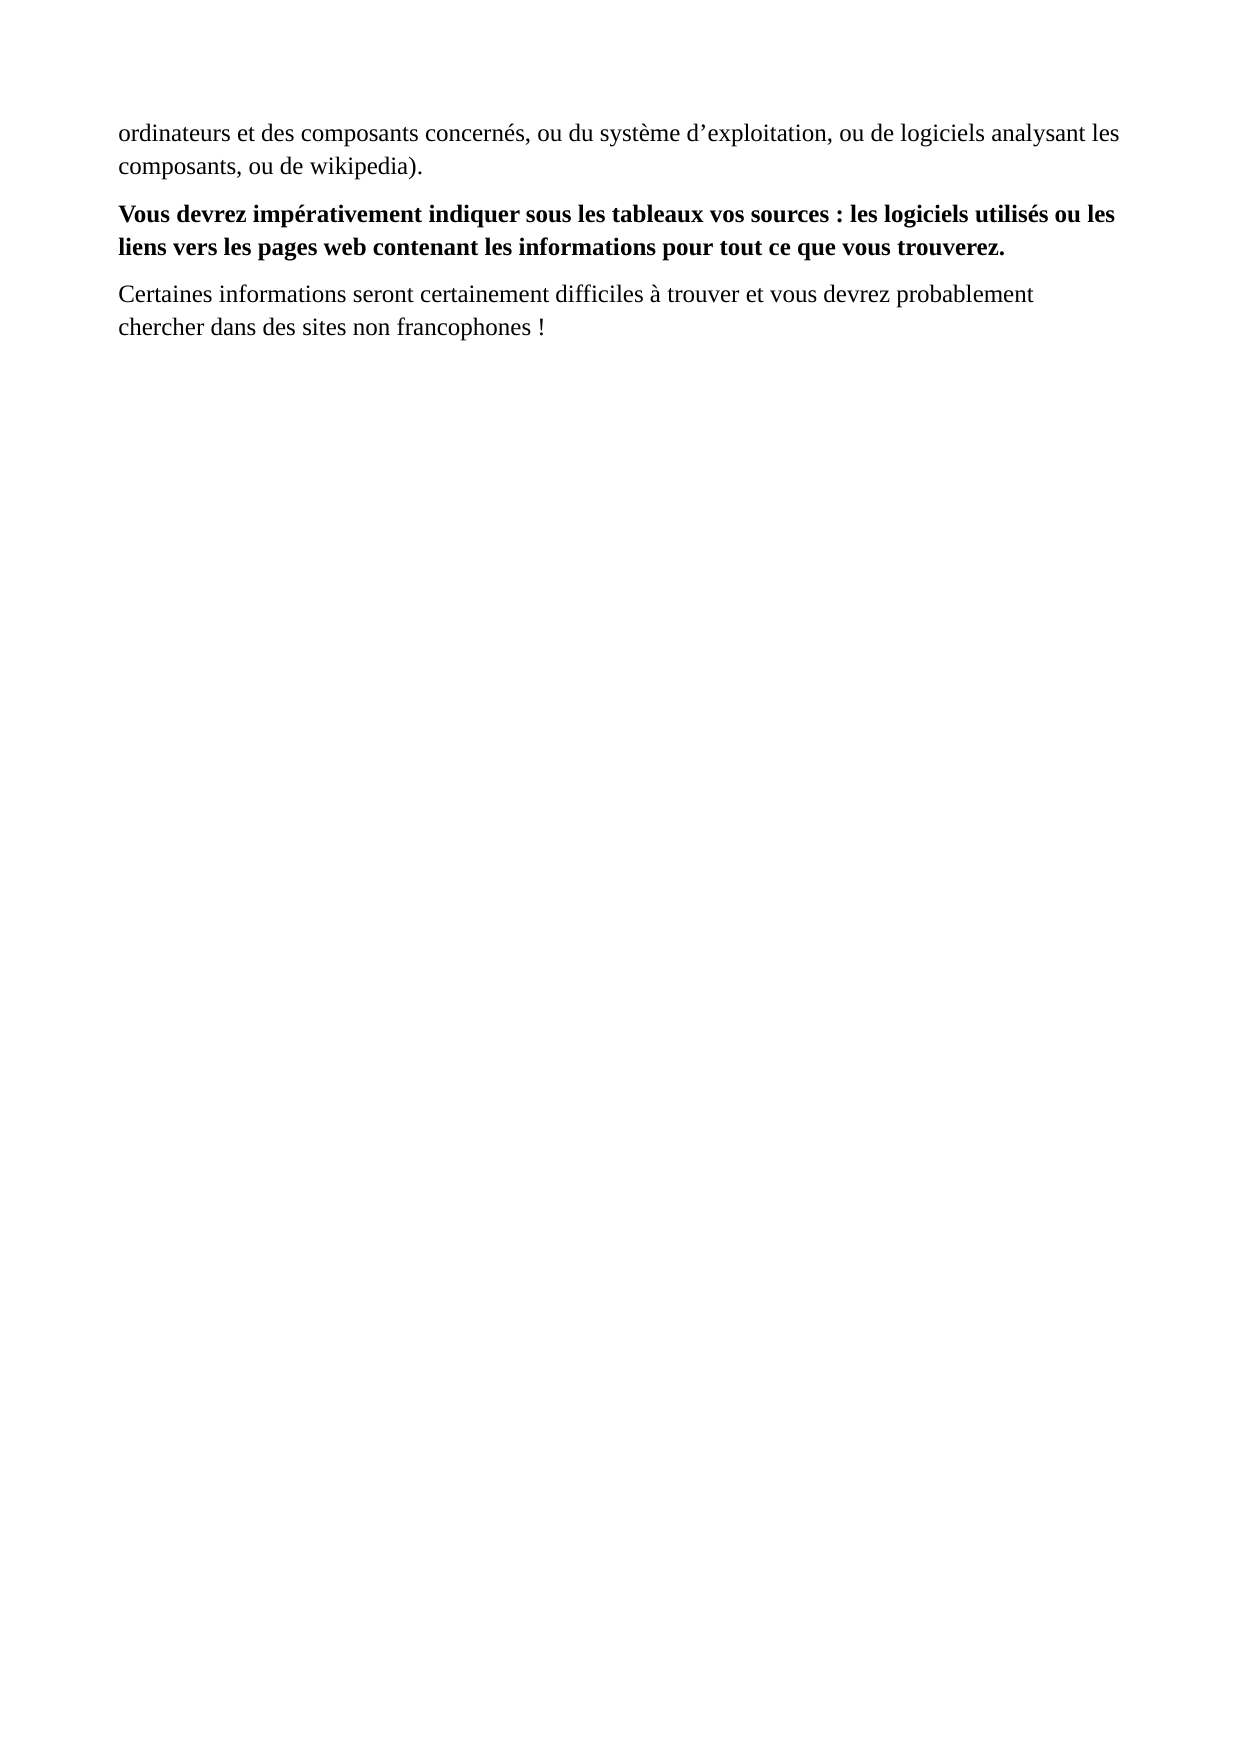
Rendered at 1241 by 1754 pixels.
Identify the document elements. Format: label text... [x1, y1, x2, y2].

text Vous devrez impérativement indiquer sous les tableaux vos sources : les logiciels utilisés ou les liens vers les pages web contenant les informations pour tout ce que vous trouverez. [118, 199, 1122, 261]
text Certaines informations seront certainement difficiles à trouver et vous devrez probablement chercher dans des sites non francophones ! [118, 279, 1122, 341]
text ordinateurs et des composants concernés, ou du système d’exploitation, ou de logiciels analysant les composants, ou de wikipedia). [118, 118, 1122, 180]
